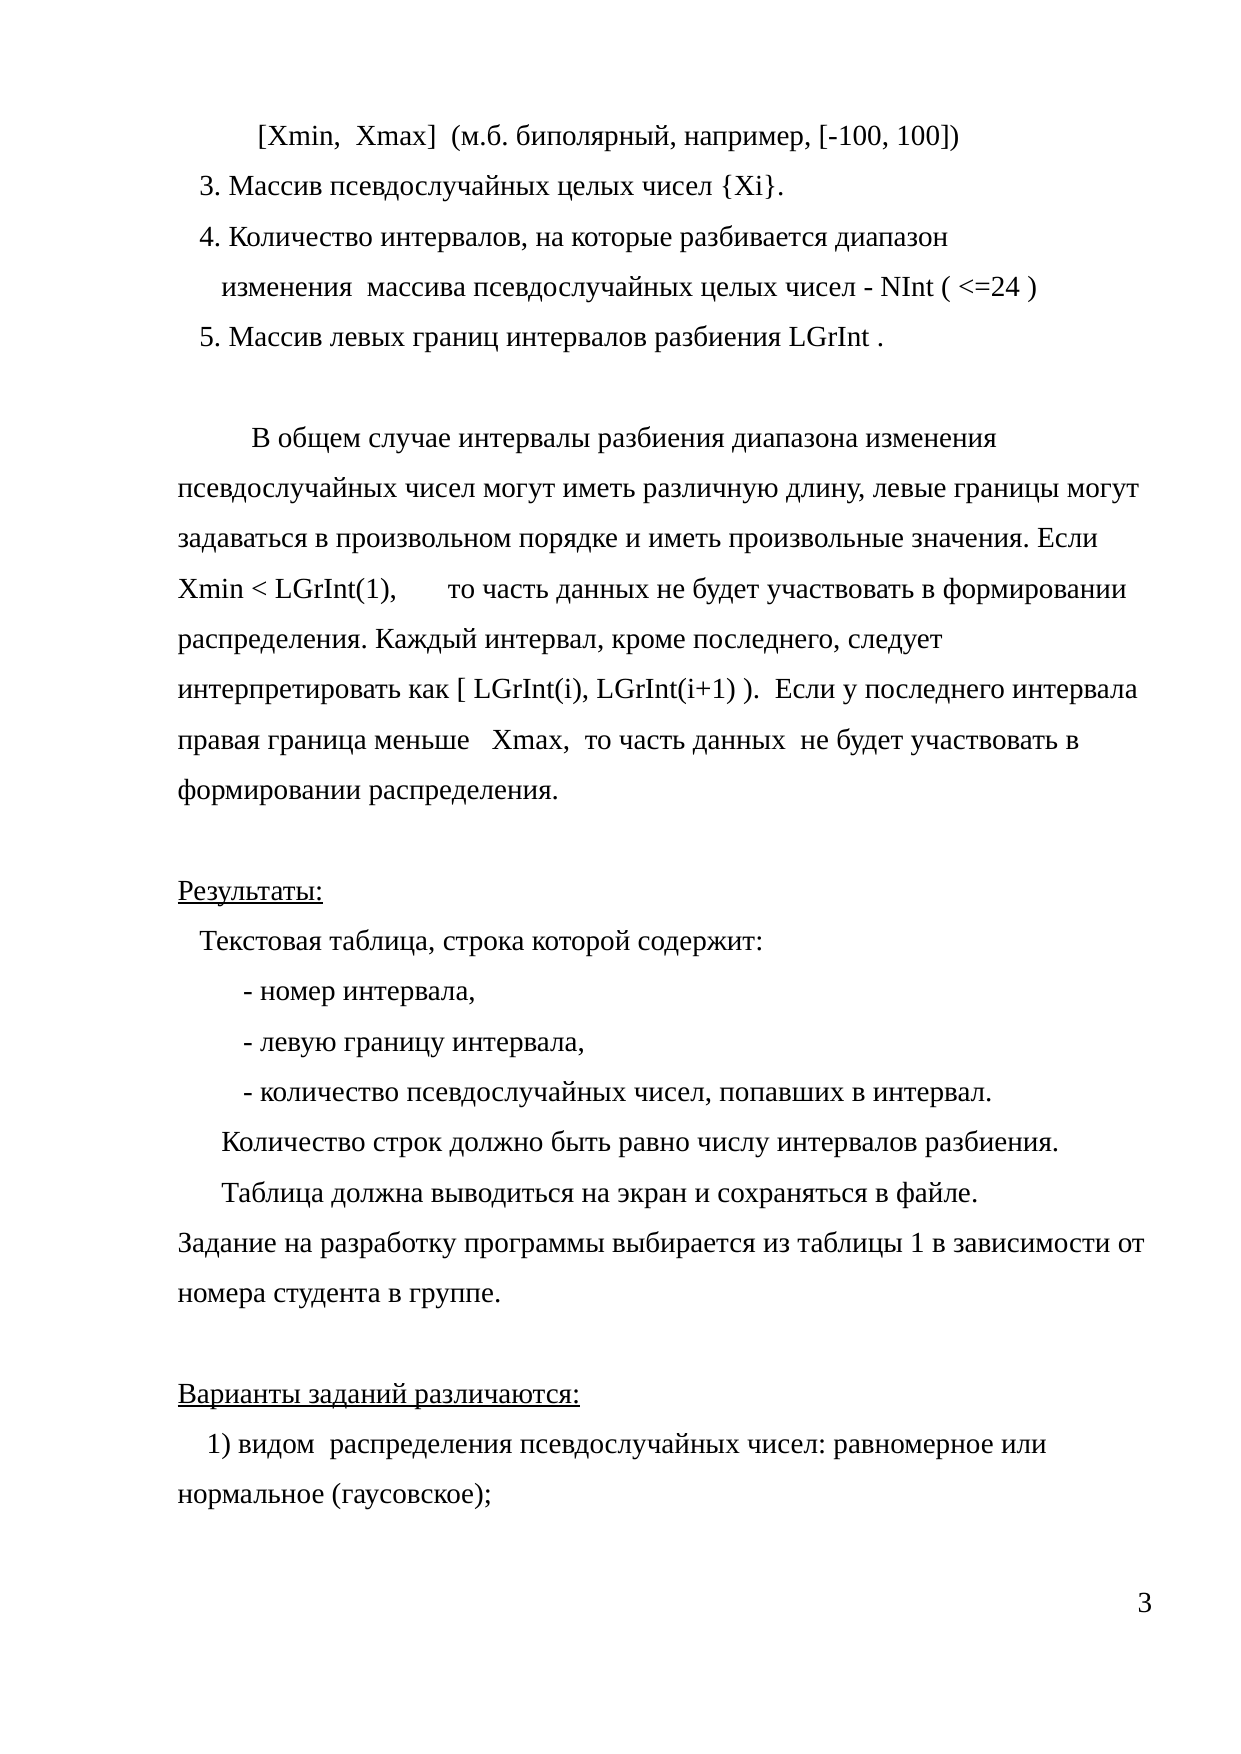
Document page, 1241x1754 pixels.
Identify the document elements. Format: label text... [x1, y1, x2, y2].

text 5. Массив левых границ интервалов разбиения LGrInt . [177, 319, 1152, 353]
text 4. Количество интервалов, на которые разбивается диапазон [177, 219, 1152, 252]
text - количество псевдослучайных чисел, попавших в интервал. [177, 1074, 1152, 1108]
text Таблица должна выводиться на экран и сохраняться в файле. [177, 1175, 1152, 1208]
text - левую границу интервала, [177, 1024, 1152, 1057]
text 1) видом распределения псевдослучайных чисел: равномерное или нормальное (гаусовское); [177, 1426, 1152, 1510]
text 3. Массив псевдослучайных целых чисел {Xi}. [177, 168, 1152, 202]
text - номер интервала, [177, 973, 1152, 1007]
text Варианты заданий различаются: [177, 1376, 1152, 1409]
text Задание на разработку программы выбирается из таблицы 1 в зависимости от номера студента в группе. [177, 1225, 1152, 1309]
text Текстовая таблица, строка которой содержит: [177, 923, 1152, 957]
text В общем случае интервалы разбиения диапазона изменения псевдослучайных чисел могут иметь различную длину, левые границы могут задаваться в произвольном порядке и иметь произвольные значения. Если Xmin < LGrInt(1), то часть данных не будет участвовать в формировании распределения. Каждый интервал, кроме последнего, следует интерпретировать как [ LGrInt(i), LGrInt(i+1) ). Если у последнего интервала правая граница меньше Xmax, то часть данных не будет участвовать в формировании распределения. [177, 420, 1152, 806]
text Количество строк должно быть равно числу интервалов разбиения. [177, 1124, 1152, 1158]
text изменения массива псевдослучайных целых чисел - NInt ( <=24 ) [177, 269, 1152, 303]
text [Xmin, Xmax] (м.б. биполярный, например, [-100, 100]) [177, 118, 1152, 152]
text Результаты: [177, 873, 1152, 906]
